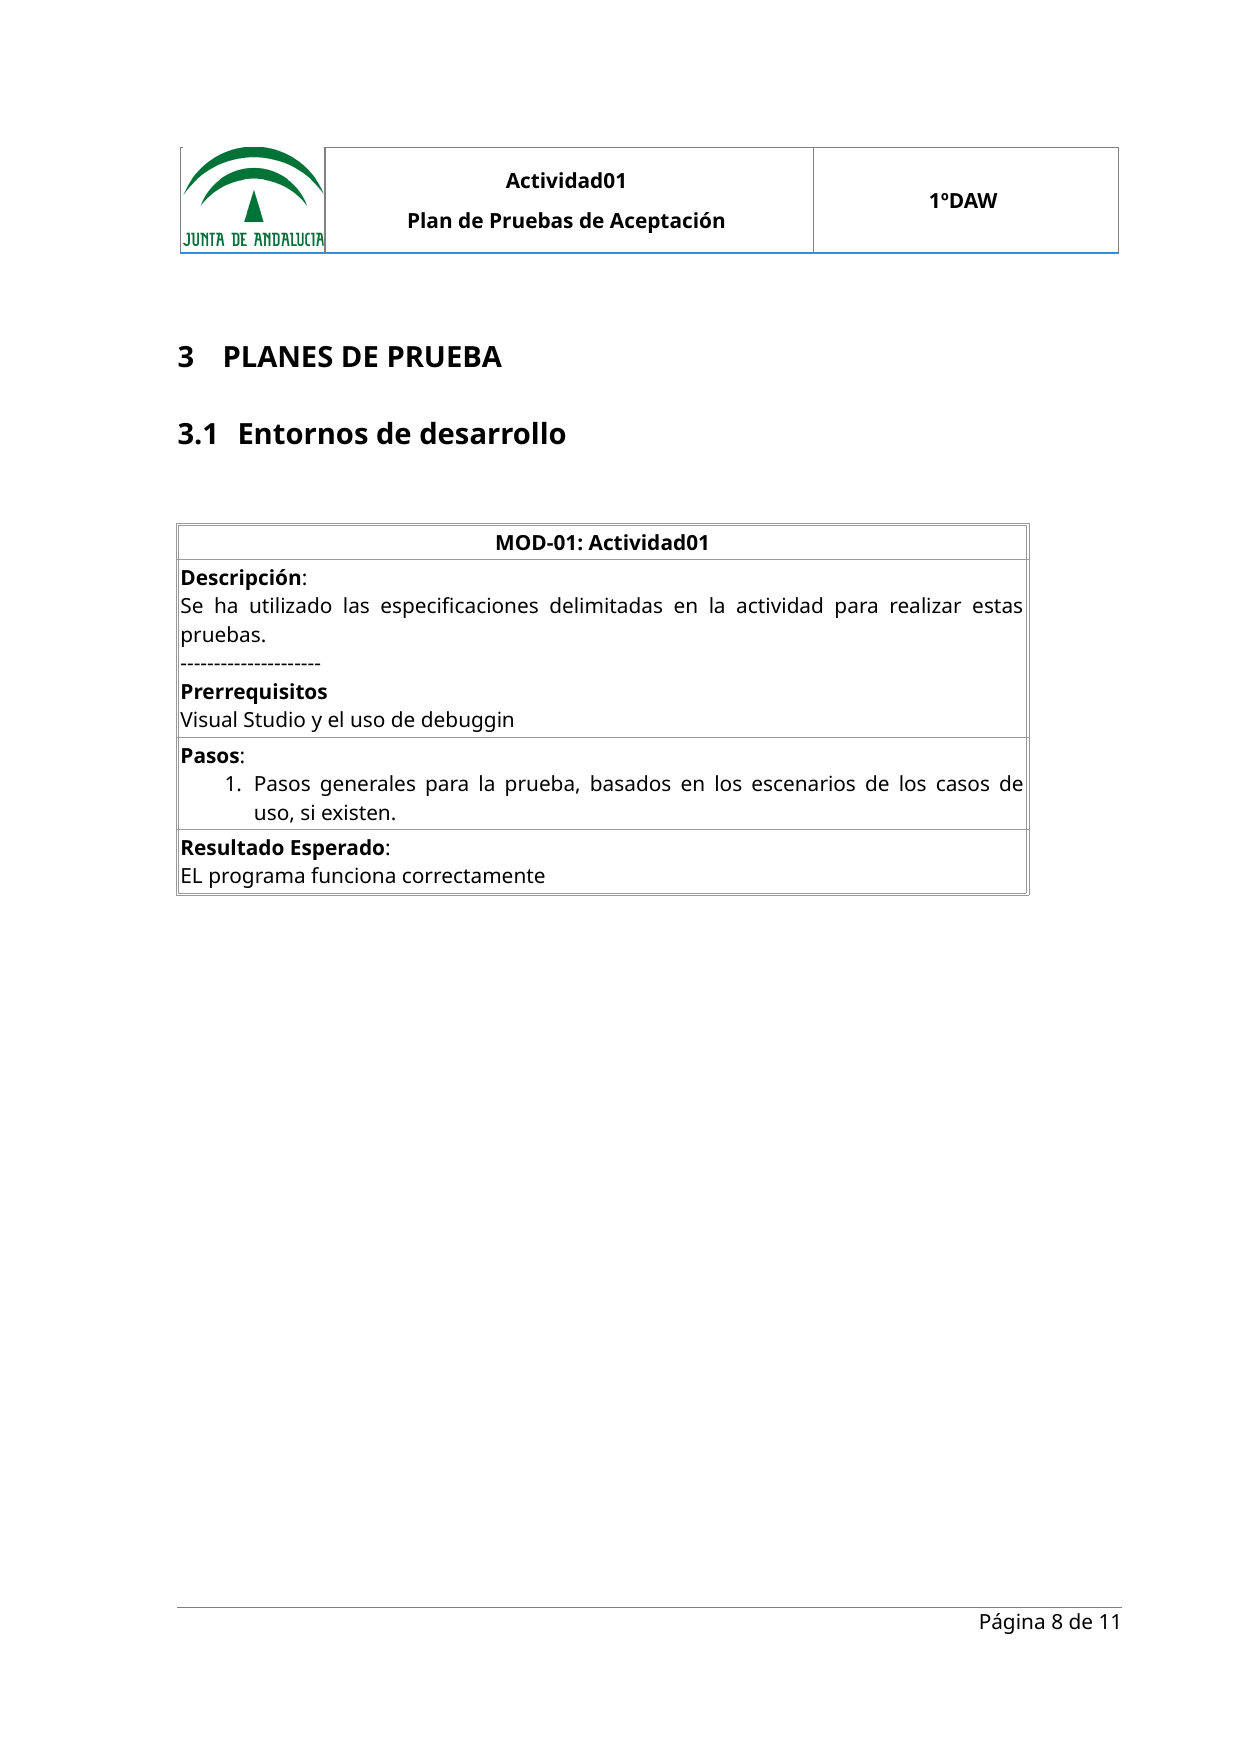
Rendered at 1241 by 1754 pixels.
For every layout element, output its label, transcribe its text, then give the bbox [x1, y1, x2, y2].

table_cell Pasos: Pasos generales para la prueba, basados en los escenarios de los casos de uso, si existen. [179, 738, 1026, 829]
subtitle PLANES DE PRUEBA [177, 336, 1122, 376]
picture [183, 147, 324, 246]
subtitle Entornos de desarrollo [177, 414, 1122, 453]
table_header MOD-01: Actividad01 [179, 526, 1026, 559]
table_cell Resultado Esperado: EL programa funciona correctamente [179, 830, 1026, 893]
table_cell Descripción: Se ha utilizado las especificaciones delimitadas en la actividad para realizar estas pruebas. --------------------- Prerrequisitos Visual Studio y el uso de debuggin [179, 560, 1026, 737]
